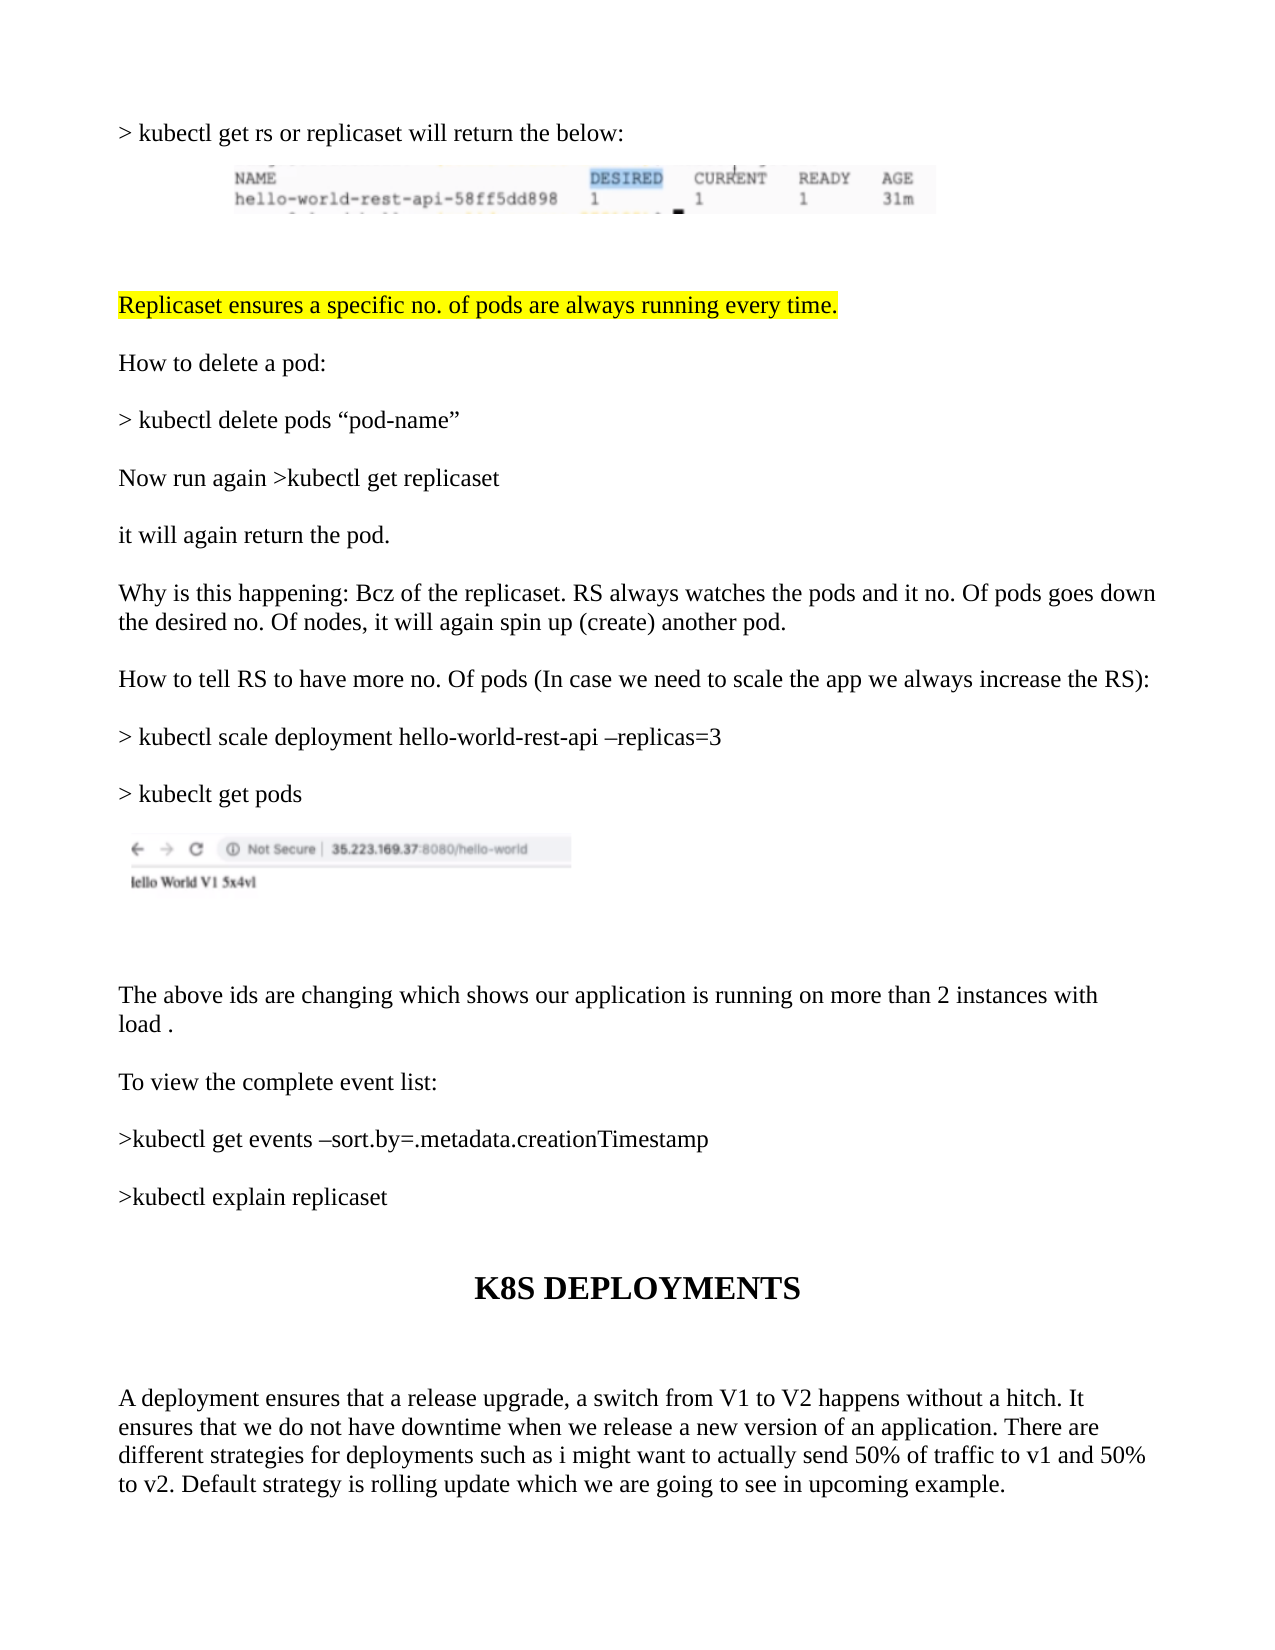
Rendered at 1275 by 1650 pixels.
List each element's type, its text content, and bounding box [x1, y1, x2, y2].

text Replicaset ensures a specific no. of pods are always running every time. [118, 291, 1157, 319]
picture [131, 833, 572, 930]
text >kubectl get events –sort.by=.metadata.creationTimestamp [118, 1124, 1157, 1153]
text > kubectl scale deployment hello-world-rest-api –replicas=3 [118, 722, 1157, 751]
text Why is this happening: Bcz of the replicaset. RS always watches the pods and it no. Of pods goes down the desired no. Of nodes, it will again spin up (create) another pod. [118, 578, 1157, 636]
text K8S DEPLOYMENTS [118, 1268, 1157, 1306]
text >kubectl explain replicaset [118, 1182, 1157, 1211]
text > kubectl get rs or replicaset will return the below: [118, 118, 1157, 147]
text The above ids are changing which shows our application is running on more than 2 instances with load . [118, 981, 1157, 1038]
text > kubeclt get pods [118, 779, 1157, 808]
text How to tell RS to have more no. Of pods (In case we need to scale the app we always increase the RS): [118, 664, 1157, 693]
text To view the complete event list: [118, 1067, 1157, 1096]
text > kubectl delete pods “pod-name” [118, 406, 1157, 434]
text A deployment ensures that a release upgrade, a switch from V1 to V2 happens without a hitch. It ensures that we do not have downtime when we release a new version of an application. There are different strategies for deployments such as i might want to actually send 50% of traffic to v1 and 50% to v2. Default strategy is rolling update which we are going to see in upcoming example. [118, 1383, 1157, 1498]
picture [233, 165, 937, 214]
text it will again return the pod. [118, 521, 1157, 549]
text Now run again >kubectl get replicaset [118, 463, 1157, 492]
text How to delete a pod: [118, 348, 1157, 377]
